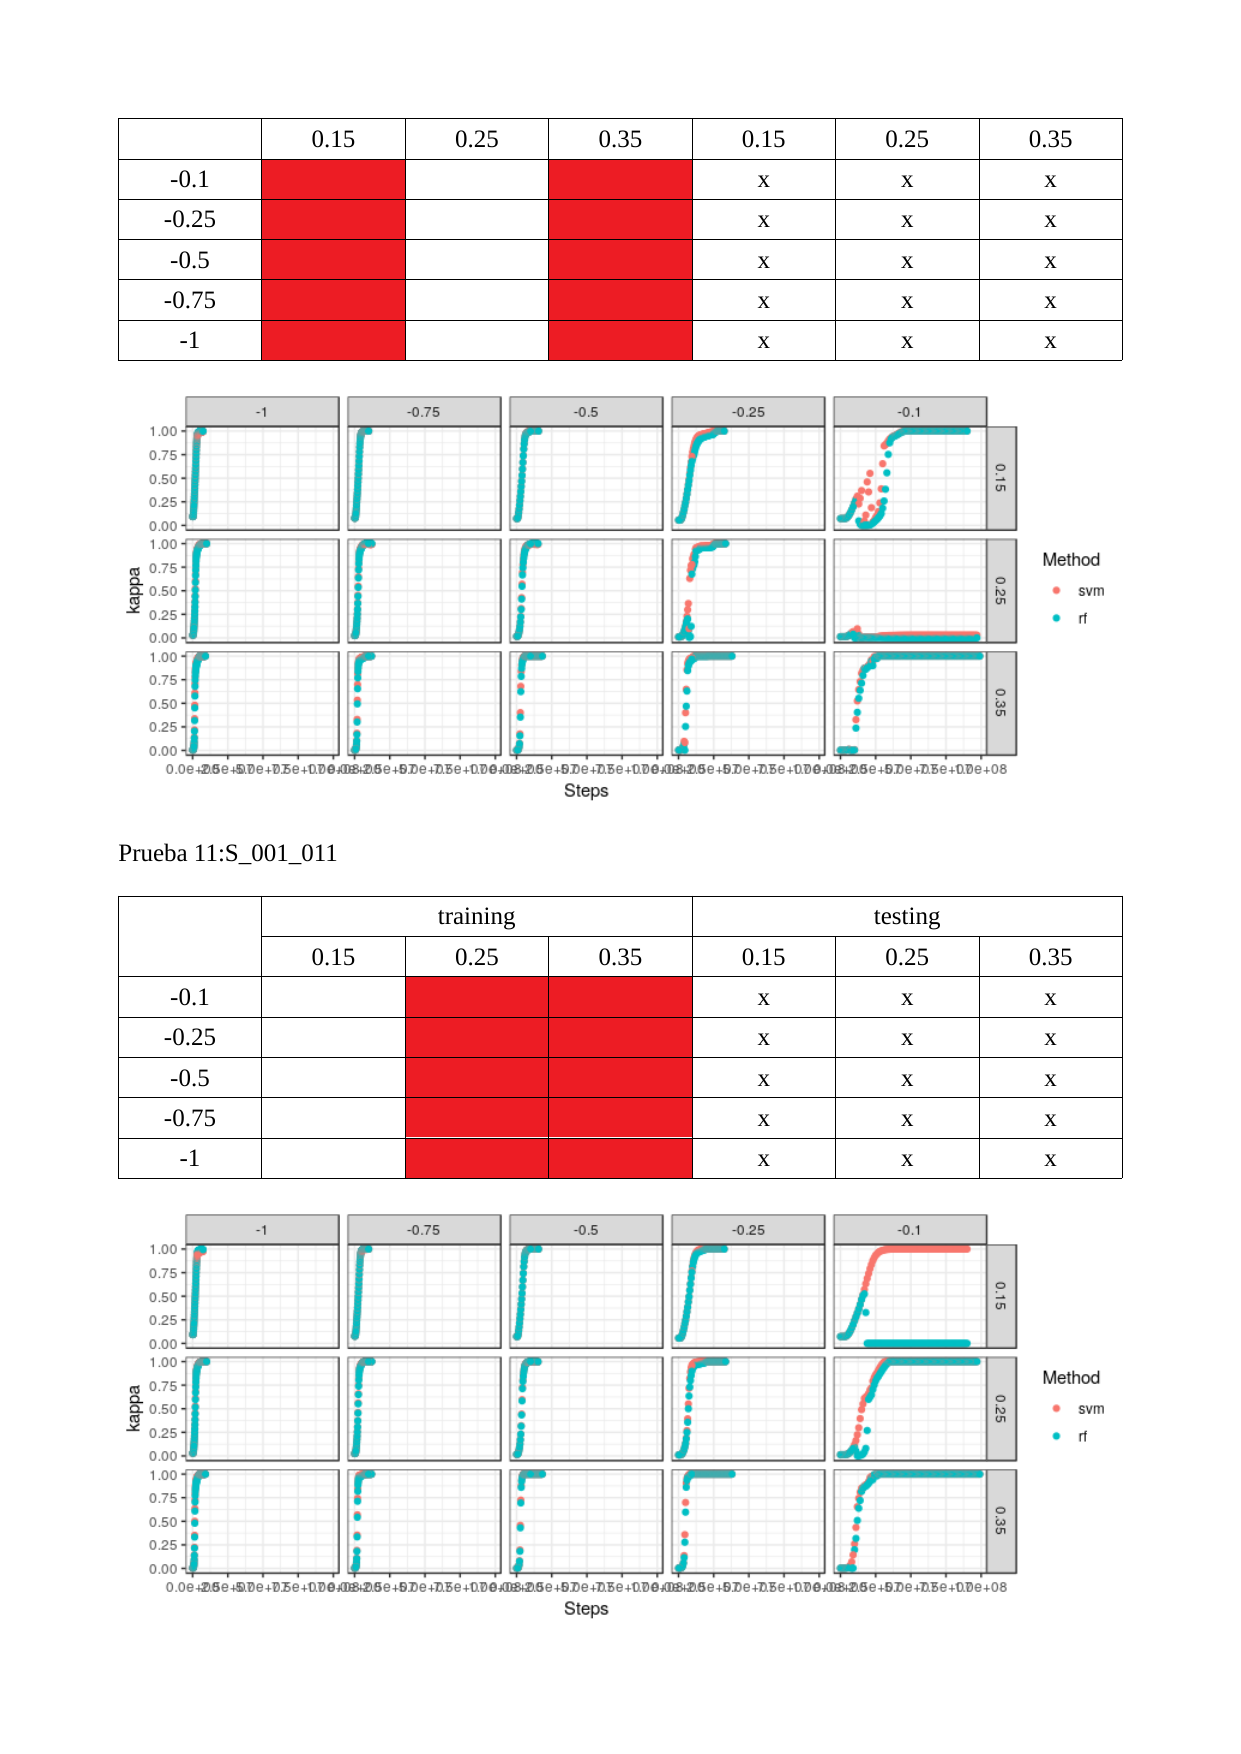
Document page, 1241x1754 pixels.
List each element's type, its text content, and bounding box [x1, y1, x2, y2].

table_cell [262, 1098, 405, 1137]
table_cell x [693, 1098, 835, 1137]
table_cell x [980, 977, 1122, 1017]
table_cell -0.75 [119, 280, 261, 320]
table_cell [262, 200, 405, 239]
table_cell -0.1 [119, 977, 261, 1017]
table_cell 0.15 [693, 119, 835, 158]
table_cell -1 [119, 1139, 261, 1178]
table_cell x [836, 280, 979, 320]
table_cell -1 [119, 321, 261, 360]
table_cell x [836, 1058, 979, 1097]
table_cell [549, 160, 692, 199]
table_cell -0.5 [119, 240, 261, 279]
table_cell [406, 200, 548, 239]
table_cell 0.35 [549, 937, 692, 976]
table_cell x [980, 280, 1122, 320]
table_cell 0.35 [980, 937, 1122, 976]
table_cell x [836, 200, 979, 239]
table_cell [549, 280, 692, 320]
table_cell [262, 240, 405, 279]
table_cell x [980, 1098, 1122, 1137]
picture [118, 388, 1123, 810]
table_cell [406, 321, 548, 360]
table_cell x [980, 160, 1122, 199]
table_cell x [980, 1058, 1122, 1097]
table_cell x [693, 1018, 835, 1057]
table_cell x [693, 200, 835, 239]
table_cell [262, 160, 405, 199]
table_cell -0.75 [119, 1098, 261, 1137]
table_cell [406, 1098, 548, 1137]
table_cell [262, 977, 405, 1017]
table_cell x [693, 977, 835, 1017]
table_cell [549, 240, 692, 279]
table_cell [406, 1018, 548, 1057]
table_cell x [836, 977, 979, 1017]
table_cell x [980, 321, 1122, 360]
table_cell [262, 1139, 405, 1178]
table_header [119, 119, 261, 158]
table_cell [262, 1018, 405, 1057]
table_cell [549, 977, 692, 1017]
table_cell -0.25 [119, 1018, 261, 1057]
table_cell 0.15 [693, 937, 835, 976]
picture [118, 1206, 1123, 1628]
table_cell x [836, 1139, 979, 1178]
table_cell 0.15 [262, 119, 405, 158]
table_cell [406, 1139, 548, 1178]
table_cell 0.35 [549, 119, 692, 158]
table_cell [262, 1058, 405, 1097]
table_cell 0.25 [836, 937, 979, 976]
table_cell [406, 1058, 548, 1097]
table_cell x [836, 321, 979, 360]
table_cell [549, 321, 692, 360]
table_cell [262, 280, 405, 320]
table_cell x [836, 240, 979, 279]
table_cell x [980, 1018, 1122, 1057]
table_cell 0.25 [406, 119, 548, 158]
text Prueba 11:S_001_011 [118, 838, 1122, 867]
table_header [119, 897, 261, 976]
table_cell x [980, 1139, 1122, 1178]
table_cell 0.25 [836, 119, 979, 158]
table_cell [549, 1139, 692, 1178]
table_cell -0.1 [119, 160, 261, 199]
table_cell x [693, 280, 835, 320]
table_cell x [693, 1058, 835, 1097]
table_cell [406, 240, 548, 279]
table_cell x [836, 1098, 979, 1137]
table_cell [549, 1018, 692, 1057]
table_cell 0.25 [406, 937, 548, 976]
table_cell 0.15 [262, 937, 405, 976]
table_cell 0.35 [980, 119, 1122, 158]
table_cell x [980, 240, 1122, 279]
table_cell [549, 1058, 692, 1097]
table_cell x [693, 1139, 835, 1178]
table_cell x [693, 160, 835, 199]
table_cell [262, 321, 405, 360]
table_cell [549, 1098, 692, 1137]
table_header training [262, 897, 692, 936]
table_cell [549, 200, 692, 239]
table_cell [406, 977, 548, 1017]
table_cell x [980, 200, 1122, 239]
table_cell x [836, 160, 979, 199]
table_cell [406, 160, 548, 199]
table_cell x [836, 1018, 979, 1057]
table_cell -0.25 [119, 200, 261, 239]
table_cell -0.5 [119, 1058, 261, 1097]
table_cell x [693, 321, 835, 360]
table_cell [406, 280, 548, 320]
table_header testing [693, 897, 1122, 936]
table_cell x [693, 240, 835, 279]
